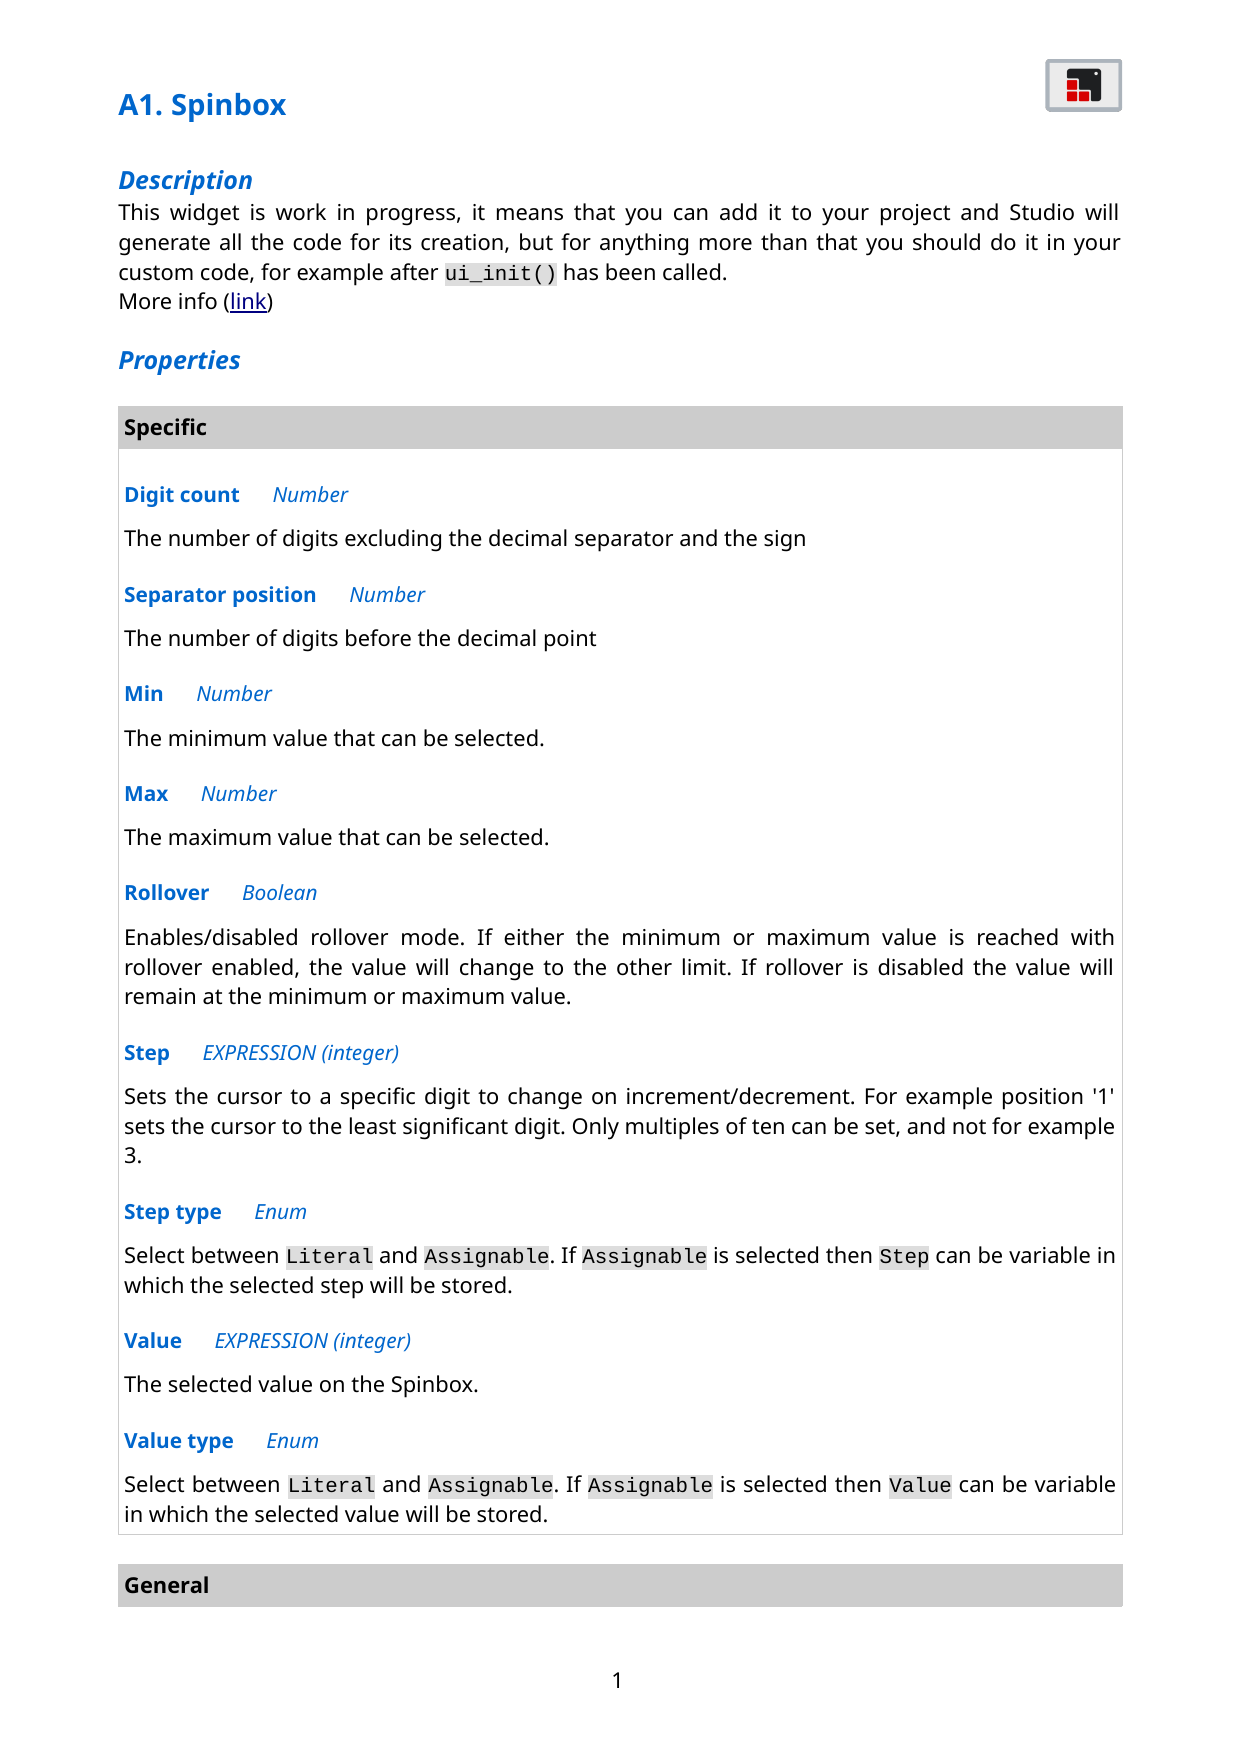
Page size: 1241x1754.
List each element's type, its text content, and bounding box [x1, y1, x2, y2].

picture [1045, 59, 1123, 112]
table_cell Digit count Number The number of digits excluding the decimal separator and the sign Separator position Number The number of digits before the decimal point Min Number The minimum value that can be selected. Max Number The maximum value that can be selected. Rollover Boolean Enables/disabled rollover mode. If either the minimum or maximum value is reached with rollover enabled, the value will change to the other limit. If rollover is disabled the value will remain at the minimum or maximum value. Step EXPRESSION (integer) Sets the cursor to a specific digit to change on increment/decrement. For example position '1' sets the cursor to the least significant digit. Only multiples of ten can be set, and not for example 3. Step type Enum Select between Literal and Assignable. If Assignable is selected then Step can be variable in which the selected step will be stored. Value EXPRESSION (integer) The selected value on the Spinbox. Value type Enum Select between Literal and Assignable. If Assignable is selected then Value can be variable in which the selected value will be stored. [119, 449, 1122, 1534]
subtitle Spinbox [118, 84, 1122, 124]
text More info (link) [118, 286, 1122, 316]
subtitle Properties [118, 343, 1122, 377]
table_header Specific [119, 407, 1122, 448]
table_header General [119, 1565, 1122, 1606]
subtitle Description [118, 163, 1122, 197]
text This widget is work in progress, it means that you can add it to your project and Studio will generate all the code for its creation, but for anything more than that you should do it in your custom code, for example after ui_init() has been called. [118, 197, 1122, 286]
